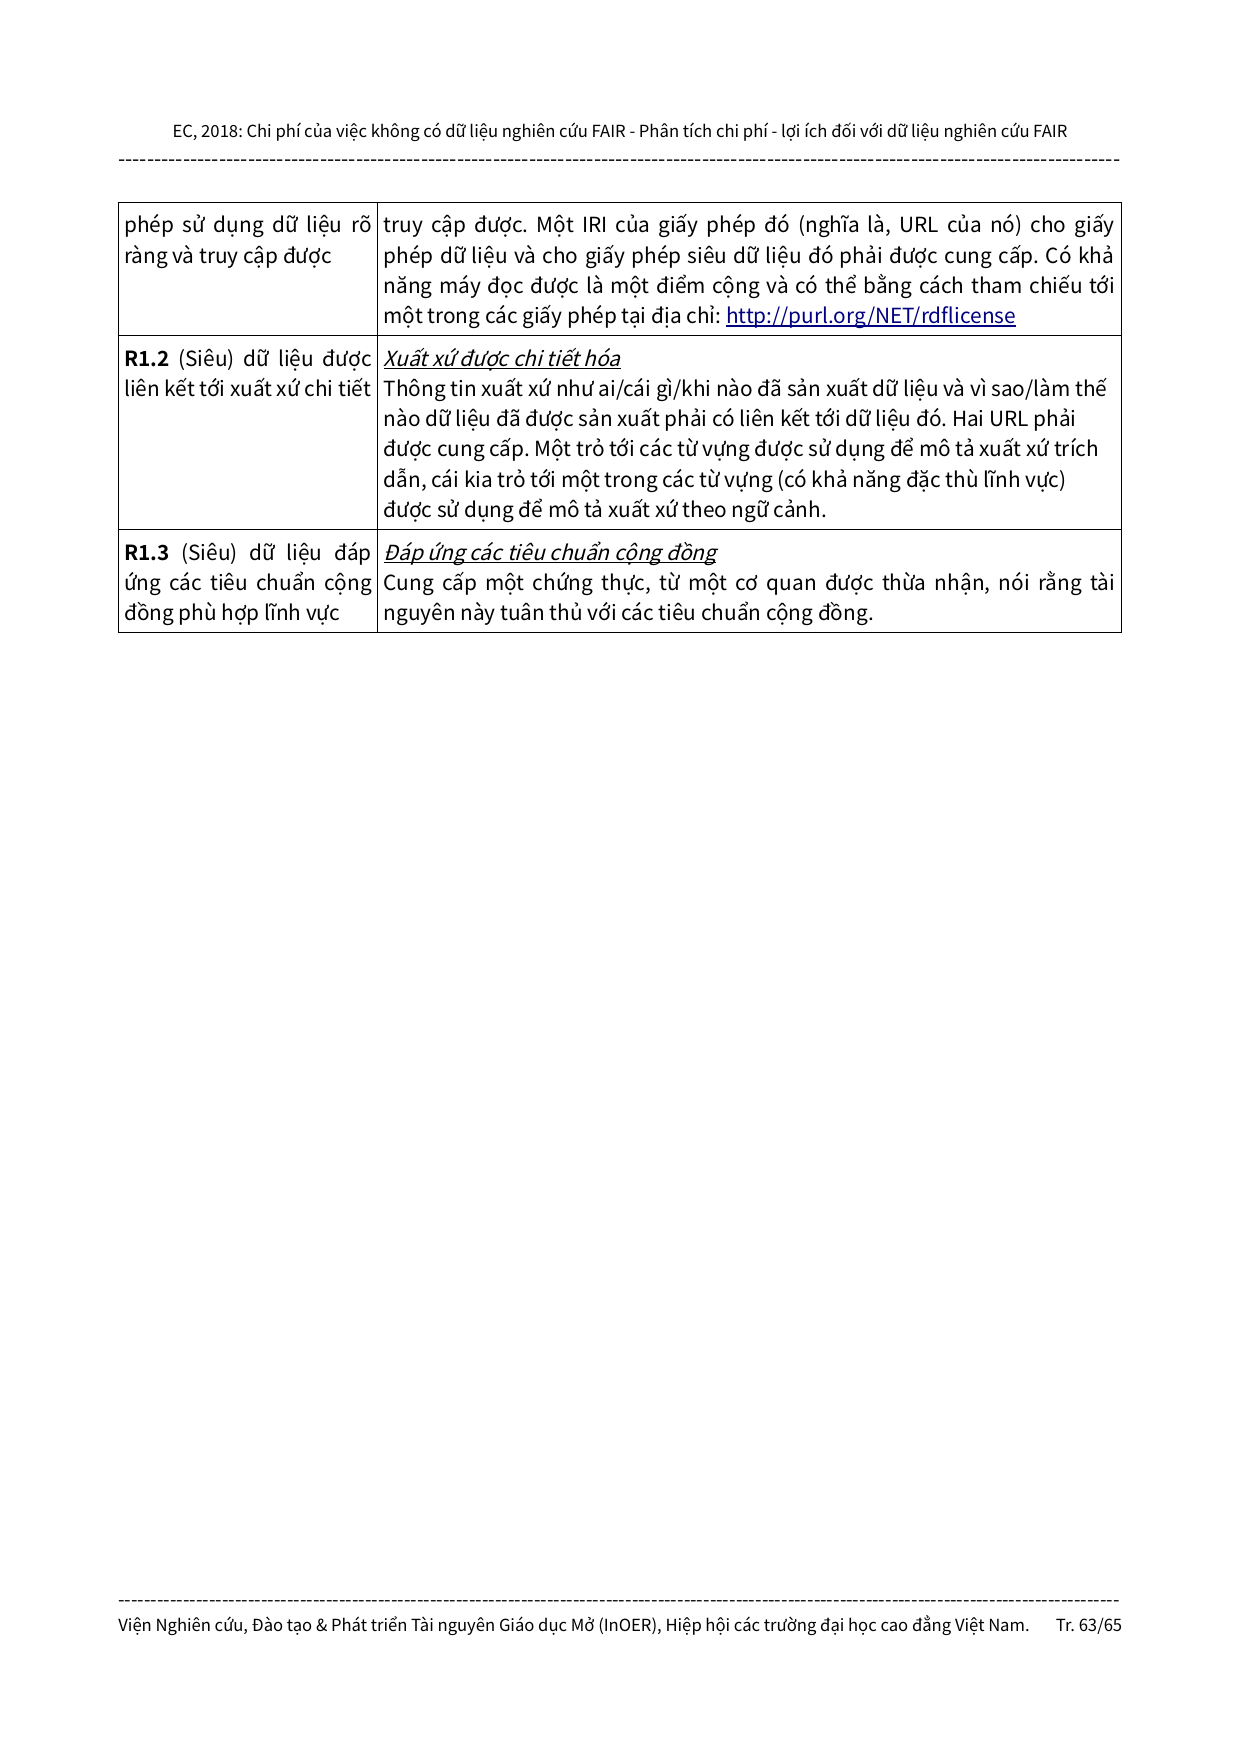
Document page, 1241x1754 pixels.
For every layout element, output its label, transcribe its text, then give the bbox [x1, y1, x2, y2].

table_cell Xuất xứ được chi tiết hóa Thông tin xuất xứ như ai/cái gì/khi nào đã sản xuất dữ liệu và vì sao/làm thế nào dữ liệu đã được sản xuất phải có liên kết tới dữ liệu đó. Hai URL phải được cung cấp. Một trỏ tới các từ vựng được sử dụng để mô tả xuất xứ trích dẫn, cái kia trỏ tới một trong các từ vựng (có khả năng đặc thù lĩnh vực) được sử dụng để mô tả xuất xứ theo ngữ cảnh. [378, 336, 1121, 529]
table_cell R1.2 (Siêu) dữ liệu được liên kết tới xuất xứ chi tiết [119, 336, 377, 529]
table_cell Đáp ứng các tiêu chuẩn cộng đồng Cung cấp một chứng thực, từ một cơ quan được thừa nhận, nói rằng tài nguyên này tuân thủ với các tiêu chuẩn cộng đồng. [378, 530, 1121, 632]
table_cell truy cập được. Một IRI của giấy phép đó (nghĩa là, URL của nó) cho giấy phép dữ liệu và cho giấy phép siêu dữ liệu đó phải được cung cấp. Có khả năng máy đọc được là một điểm cộng và có thể bằng cách tham chiếu tới một trong các giấy phép tại địa chỉ: http://purl.org/NET/rdflicense [378, 203, 1121, 335]
table_cell phép sử dụng dữ liệu rõ ràng và truy cập được [119, 203, 377, 335]
table_cell R1.3 (Siêu) dữ liệu đáp ứng các tiêu chuẩn cộng đồng phù hợp lĩnh vực [119, 530, 377, 632]
